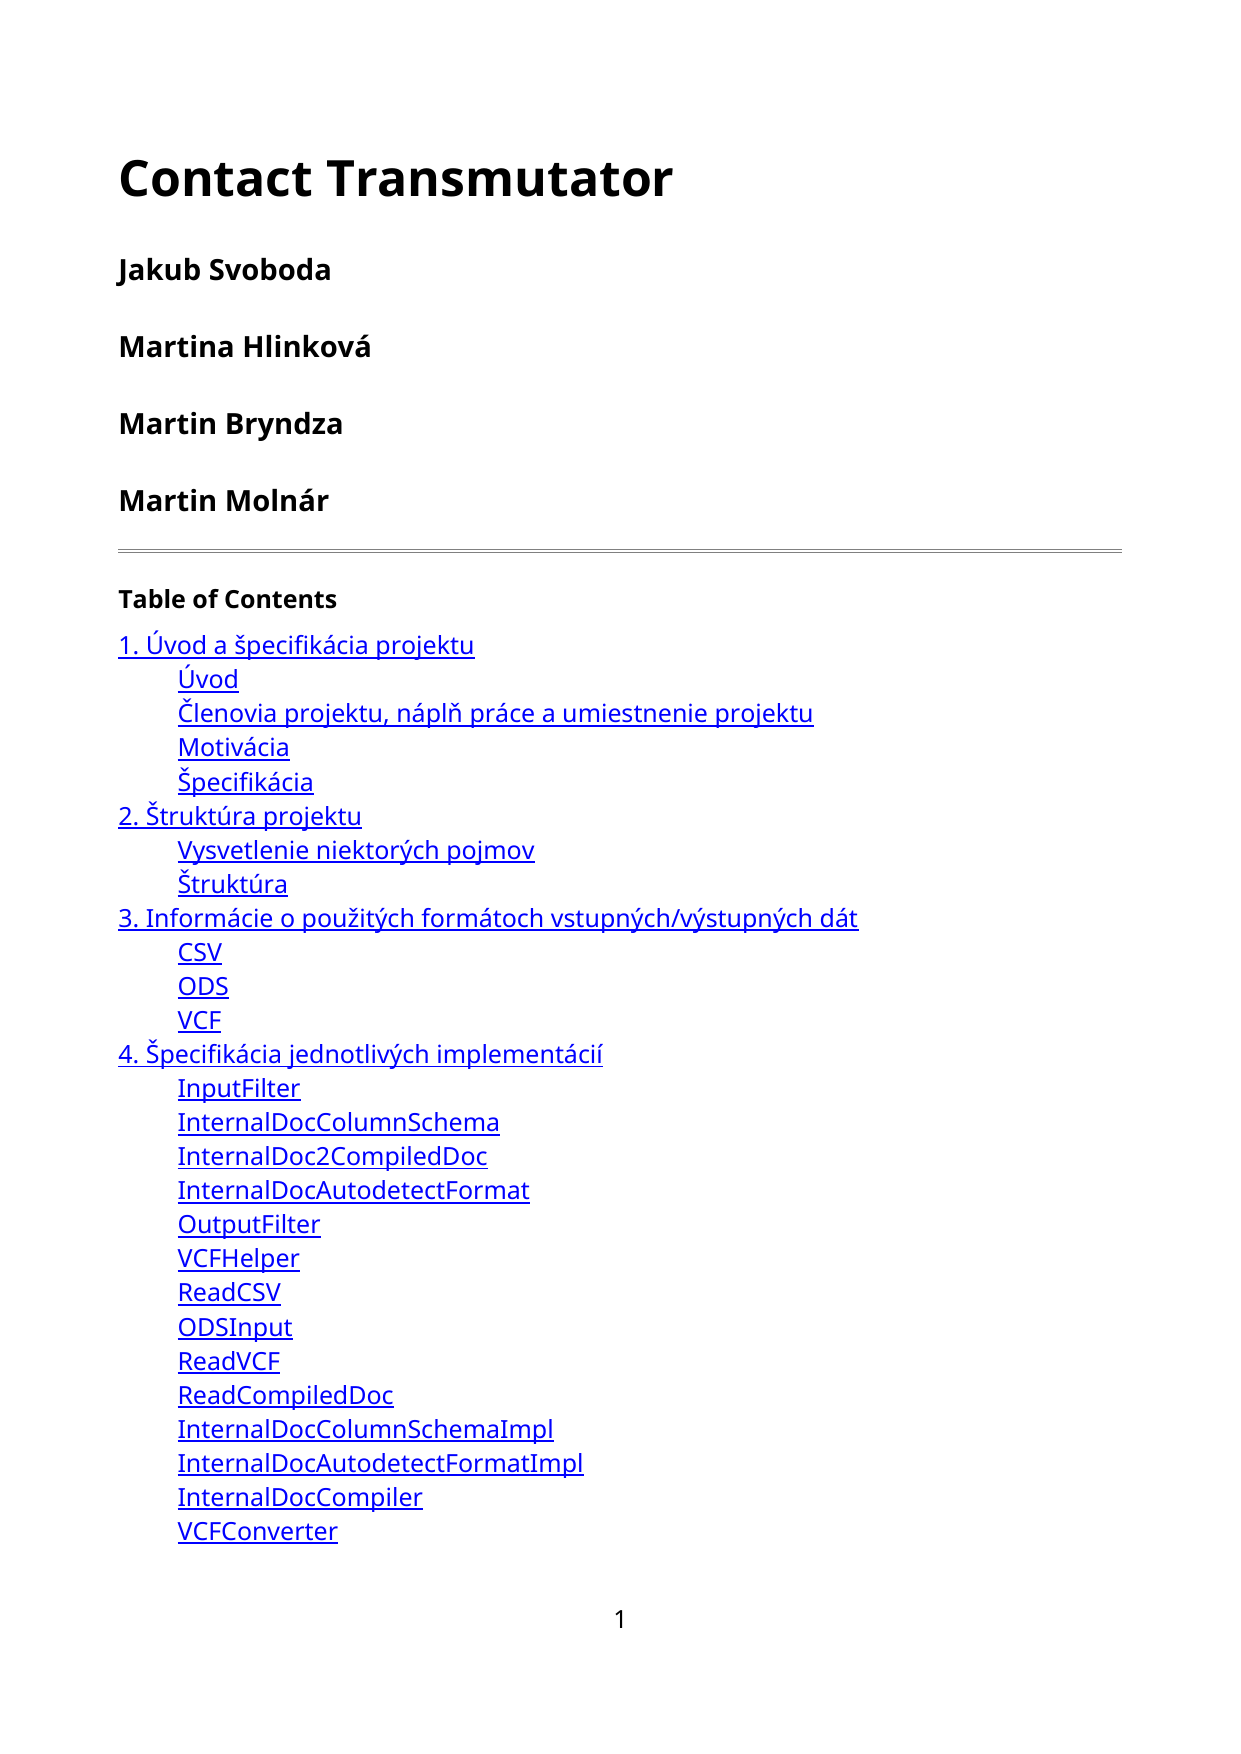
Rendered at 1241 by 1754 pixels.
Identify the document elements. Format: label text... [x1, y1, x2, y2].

subtitle InternalDocAutodetectFormatImpl [177, 1445, 1122, 1479]
subtitle Martina Hlinková [118, 326, 1122, 366]
subtitle InternalDocCompiler [177, 1479, 1122, 1513]
subtitle InternalDocColumnSchemaImpl [177, 1411, 1122, 1445]
subtitle Motivácia [177, 730, 1122, 764]
subtitle ReadCompiledDoc [177, 1377, 1122, 1411]
subtitle OutputFilter [177, 1207, 1122, 1241]
subtitle Členovia projektu, náplň práce a umiestnenie projektu [177, 696, 1122, 730]
subtitle 2. Štruktúra projektu [118, 798, 1122, 832]
subtitle 1. Úvod a špecifikácia projektu [118, 628, 1122, 662]
subtitle Špecifikácia [177, 764, 1122, 798]
subtitle ReadCSV [177, 1275, 1122, 1309]
subtitle InternalDoc2CompiledDoc [177, 1139, 1122, 1173]
subtitle Martin Bryndza [118, 403, 1122, 443]
subtitle ReadVCF [177, 1343, 1122, 1377]
text Table of Contents [118, 581, 1122, 615]
subtitle ODSInput [177, 1309, 1122, 1343]
subtitle VCFConverter [177, 1513, 1122, 1548]
subtitle Jakub Svoboda [118, 249, 1122, 288]
subtitle Contact Transmutator [118, 143, 1122, 211]
subtitle InternalDocAutodetectFormat [177, 1173, 1122, 1207]
subtitle ODS [177, 968, 1122, 1003]
subtitle Vysvetlenie niektorých pojmov [177, 832, 1122, 866]
subtitle 3. Informácie o použitých formátoch vstupných/výstupných dát [118, 900, 1122, 934]
subtitle Martin Molnár [118, 480, 1122, 520]
subtitle 4. Špecifikácia jednotlivých implementácií [118, 1037, 1122, 1071]
subtitle InputFilter [177, 1071, 1122, 1105]
subtitle Úvod [177, 662, 1122, 696]
subtitle Štruktúra [177, 866, 1122, 900]
subtitle VCF [177, 1003, 1122, 1037]
subtitle VCFHelper [177, 1241, 1122, 1275]
subtitle InternalDocColumnSchema [177, 1105, 1122, 1139]
subtitle CSV [177, 934, 1122, 968]
